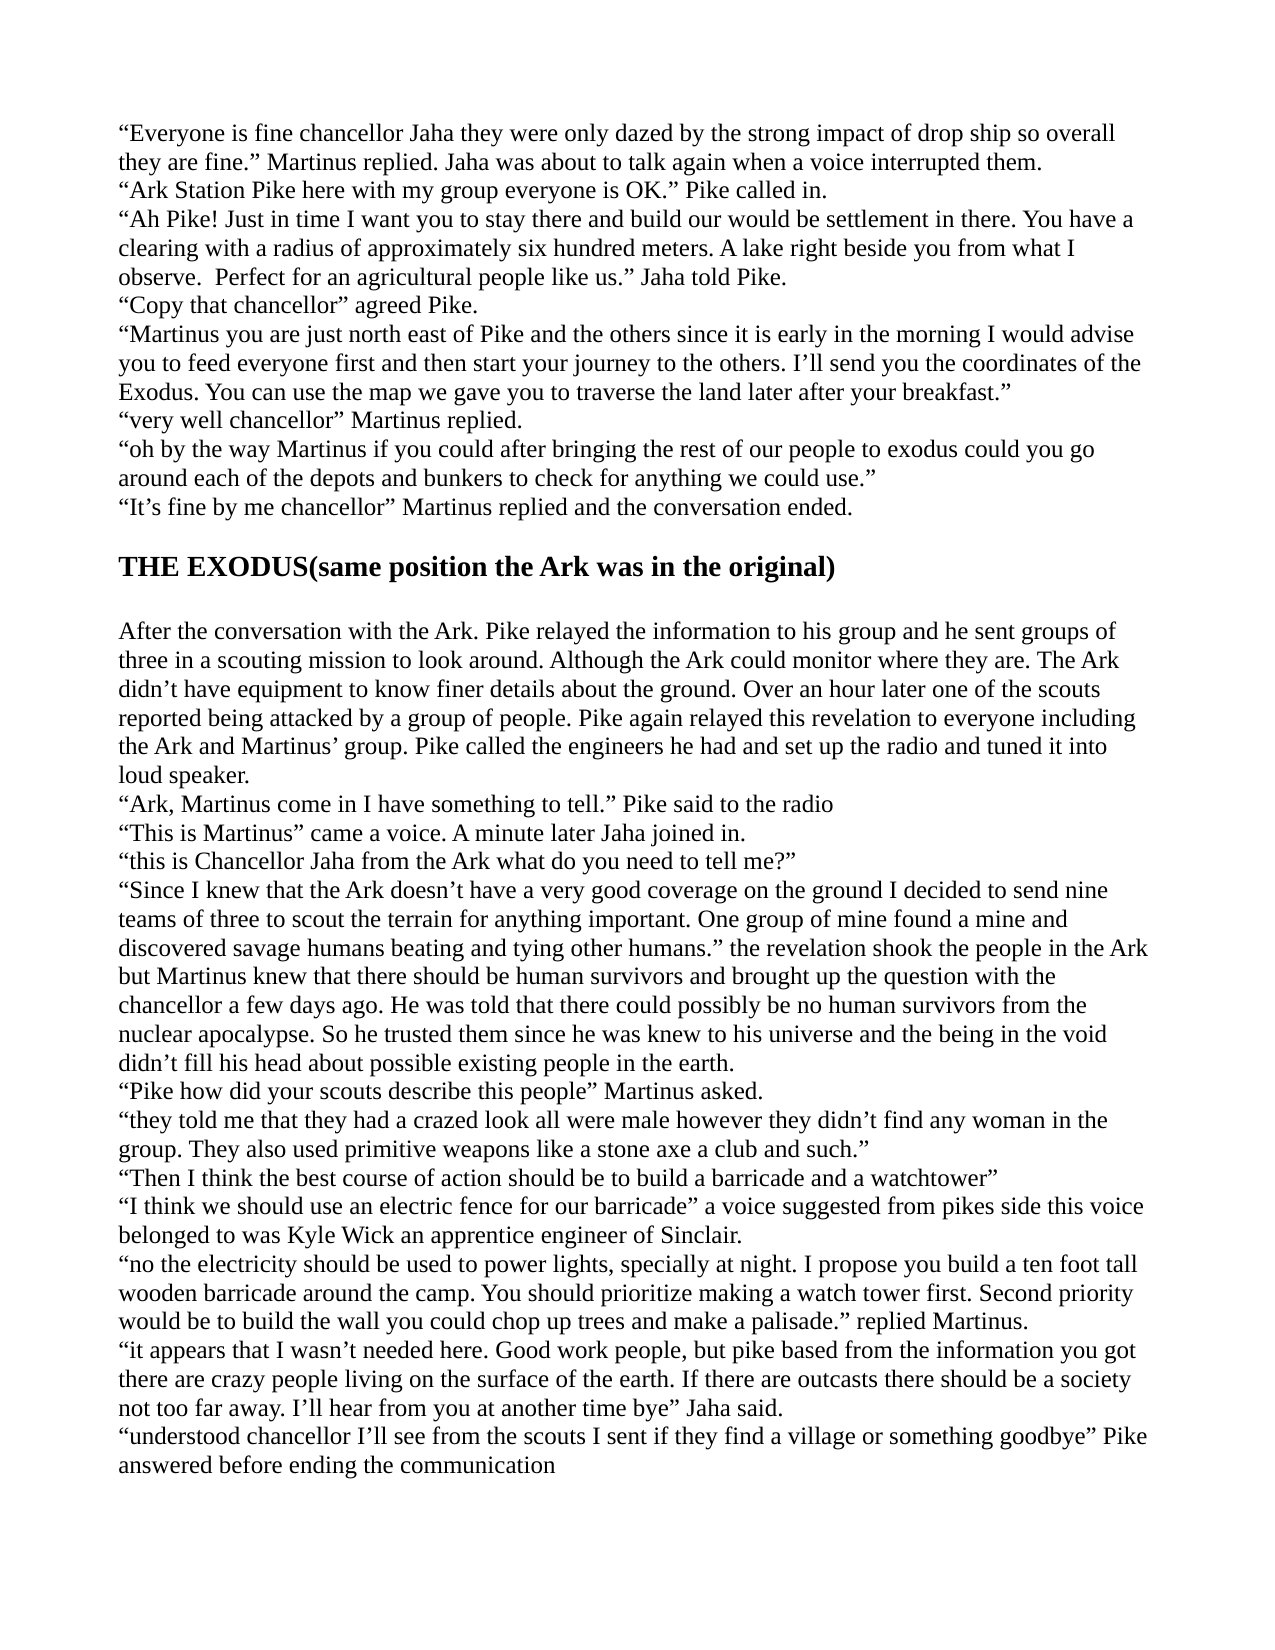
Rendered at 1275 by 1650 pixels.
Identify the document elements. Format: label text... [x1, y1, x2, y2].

text “they told me that they had a crazed look all were male however they didn’t find any woman in the group. They also used primitive weapons like a stone axe a club and such.” [118, 1105, 1157, 1163]
text THE EXODUS(same position the Ark was in the original) [118, 549, 1157, 583]
text “Ark Station Pike here with my group everyone is OK.” Pike called in. [118, 176, 1157, 204]
text “understood chancellor I’ll see from the scouts I sent if they find a village or something goodbye” Pike answered before ending the communication [118, 1421, 1157, 1479]
text After the conversation with the Ark. Pike relayed the information to his group and he sent groups of three in a scouting mission to look around. Although the Ark could monitor where they are. The Ark didn’t have equipment to know finer details about the ground. Over an hour later one of the scouts reported being attacked by a group of people. Pike again relayed this revelation to everyone including the Ark and Martinus’ group. Pike called the engineers he had and set up the radio and tuned it into loud speaker. [118, 616, 1157, 789]
text “this is Chancellor Jaha from the Ark what do you need to tell me?” [118, 846, 1157, 875]
text “it appears that I wasn’t needed here. Good work people, but pike based from the information you got there are crazy people living on the surface of the earth. If there are outcasts there should be a society not too far away. I’ll hear from you at another time bye” Jaha said. [118, 1335, 1157, 1421]
text “I think we should use an electric fence for our barricade” a voice suggested from pikes side this voice belonged to was Kyle Wick an apprentice engineer of Sinclair. [118, 1191, 1157, 1249]
text “very well chancellor” Martinus replied. [118, 406, 1157, 434]
text “It’s fine by me chancellor” Martinus replied and the conversation ended. [118, 492, 1157, 521]
text “oh by the way Martinus if you could after bringing the rest of our people to exodus could you go around each of the depots and bunkers to check for anything we could use.” [118, 434, 1157, 492]
text “Since I knew that the Ark doesn’t have a very good coverage on the ground I decided to send nine teams of three to scout the terrain for anything important. One group of mine found a mine and discovered savage humans beating and tying other humans.” the revelation shook the people in the Ark but Martinus knew that there should be human survivors and brought up the question with the chancellor a few days ago. He was told that there could possibly be no human survivors from the nuclear apocalypse. So he trusted them since he was knew to his universe and the being in the void didn’t fill his head about possible existing people in the earth. [118, 875, 1157, 1076]
text “Everyone is fine chancellor Jaha they were only dazed by the strong impact of drop ship so overall they are fine.” Martinus replied. Jaha was about to talk again when a voice interrupted them. [118, 118, 1157, 176]
text “Ark, Martinus come in I have something to tell.” Pike said to the radio [118, 789, 1157, 818]
text “no the electricity should be used to power lights, specially at night. I propose you build a ten foot tall wooden barricade around the camp. You should prioritize making a watch tower first. Second priority would be to build the wall you could chop up trees and make a palisade.” replied Martinus. [118, 1249, 1157, 1335]
text “Copy that chancellor” agreed Pike. [118, 291, 1157, 319]
text “Martinus you are just north east of Pike and the others since it is early in the morning I would advise you to feed everyone first and then start your journey to the others. I’ll send you the coordinates of the Exodus. You can use the map we gave you to traverse the land later after your breakfast.” [118, 319, 1157, 406]
text “Pike how did your scouts describe this people” Martinus asked. [118, 1076, 1157, 1105]
text “This is Martinus” came a voice. A minute later Jaha joined in. [118, 818, 1157, 846]
text “Ah Pike! Just in time I want you to stay there and build our would be settlement in there. You have a clearing with a radius of approximately six hundred meters. A lake right beside you from what I observe. Perfect for an agricultural people like us.” Jaha told Pike. [118, 204, 1157, 291]
text “Then I think the best course of action should be to build a barricade and a watchtower” [118, 1163, 1157, 1191]
